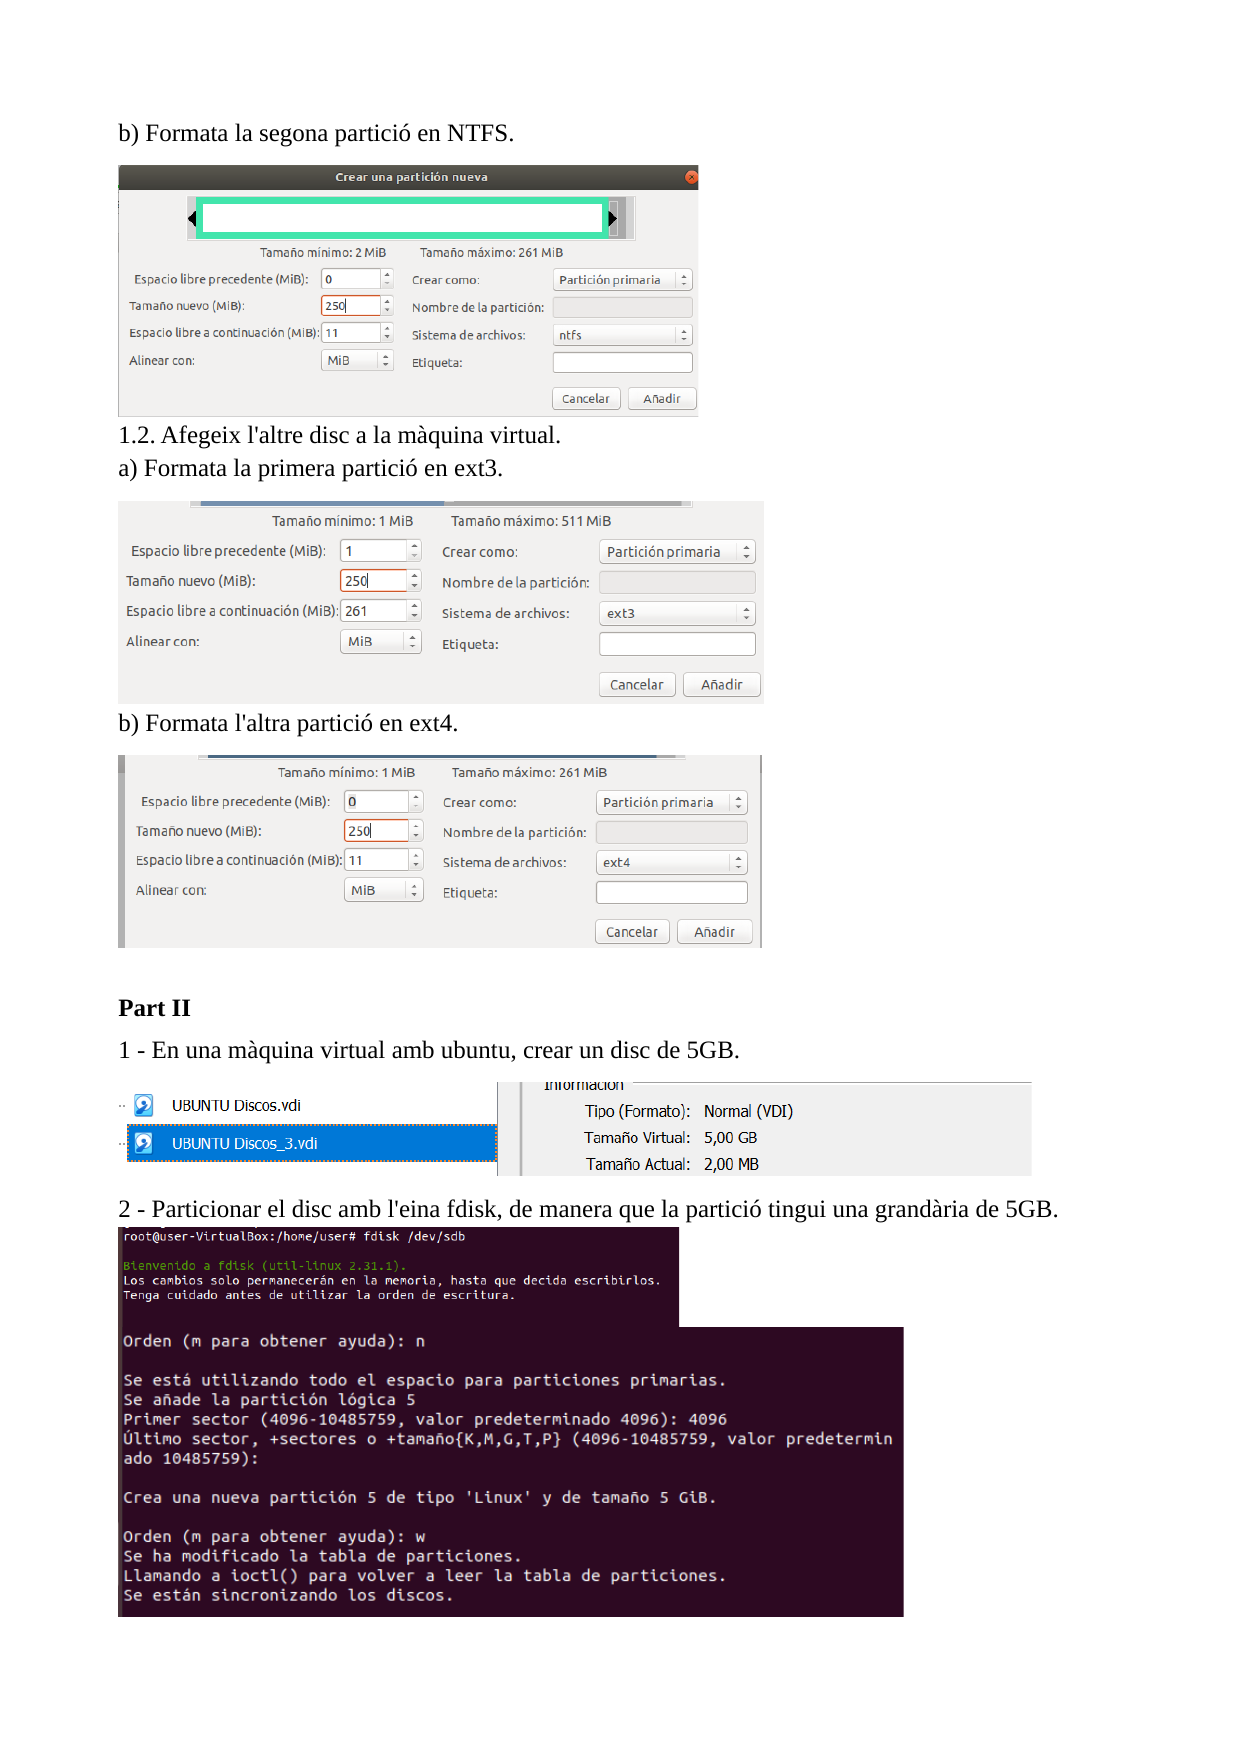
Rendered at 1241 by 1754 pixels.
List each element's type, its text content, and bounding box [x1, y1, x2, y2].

subtitle Part II [118, 991, 1122, 1022]
text 1 - En una màquina virtual amb ubuntu, crear un disc de 5GB. [118, 1035, 1122, 1063]
text 2 - Particionar el disc amb l'eina fdisk, de manera que la partició tingui una grandària de 5GB. [118, 1194, 1122, 1355]
text 1.2. Afegeix l'altre disc a la màquina virtual. a) Formata la primera partició en ext3. [118, 166, 1122, 482]
text b) Formata l'altra partició en ext4. [118, 501, 1122, 736]
text b) Formata la segona partició en NTFS. [118, 118, 1122, 147]
